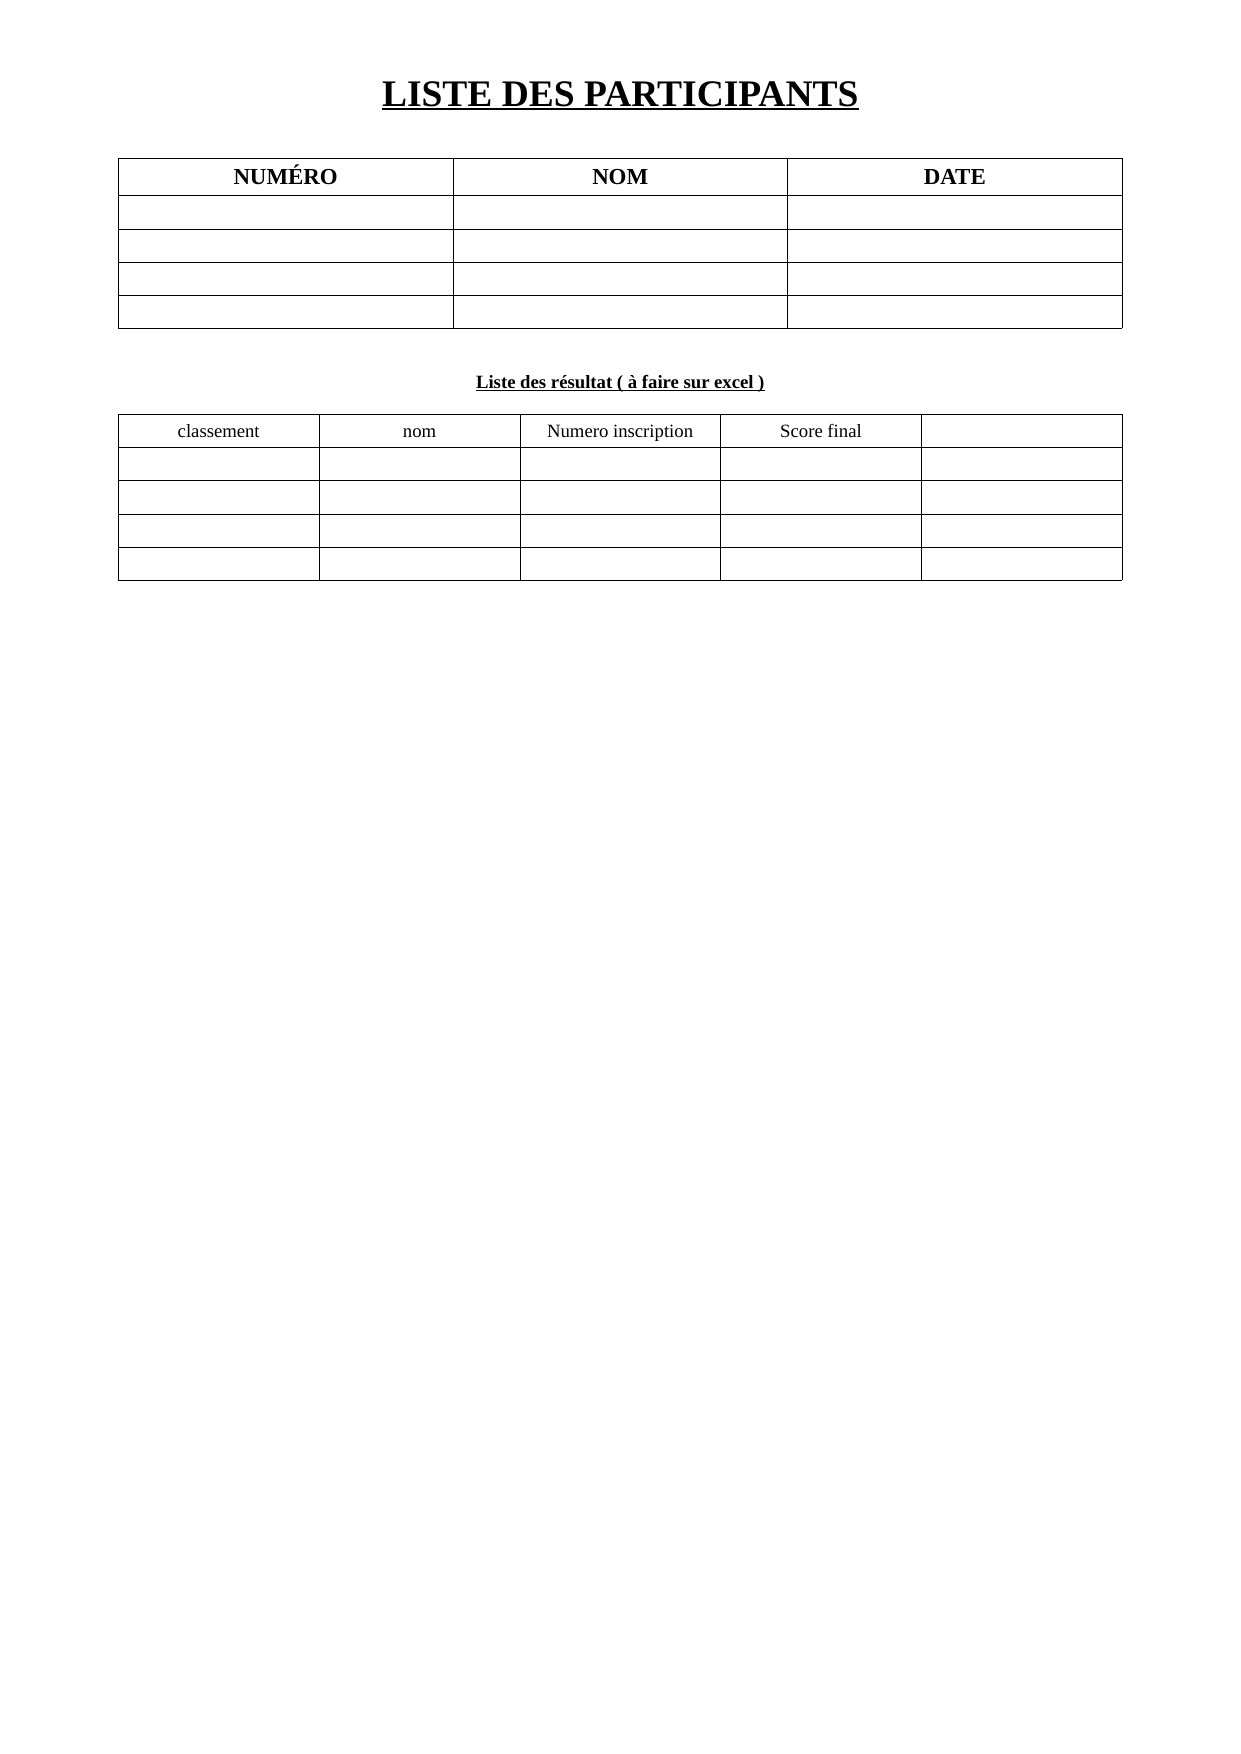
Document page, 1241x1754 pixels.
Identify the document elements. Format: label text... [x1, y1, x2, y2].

table_cell [521, 548, 720, 580]
table_cell [721, 448, 921, 480]
table_cell [320, 548, 520, 580]
table_cell [119, 515, 319, 547]
table_cell [922, 481, 1122, 513]
table_header DATE [788, 159, 1122, 195]
table_cell [788, 196, 1122, 228]
table_cell [454, 263, 787, 295]
table_header NUMÉRO [119, 159, 453, 195]
table_cell [119, 296, 453, 328]
table_cell [521, 481, 720, 513]
table_header Score final [721, 415, 921, 447]
table_cell [119, 448, 319, 480]
table_header classement [119, 415, 319, 447]
text LISTE DES PARTICIPANTS [118, 71, 1122, 114]
table_header [922, 415, 1122, 447]
table_cell [454, 296, 787, 328]
table_cell [119, 481, 319, 513]
table_cell [119, 230, 453, 262]
table_cell [119, 196, 453, 228]
table_cell [119, 263, 453, 295]
table_cell [721, 481, 921, 513]
table_cell [788, 263, 1122, 295]
table_header Numero inscription [521, 415, 720, 447]
table_cell [454, 230, 787, 262]
text Liste des résultat ( à faire sur excel ) [118, 371, 1122, 393]
table_cell [320, 448, 520, 480]
table_cell [922, 448, 1122, 480]
table_header NOM [454, 159, 787, 195]
table_cell [788, 230, 1122, 262]
table_cell [521, 515, 720, 547]
table_cell [119, 548, 319, 580]
table_header nom [320, 415, 520, 447]
table_cell [521, 448, 720, 480]
table_cell [320, 481, 520, 513]
table_cell [454, 196, 787, 228]
table_cell [922, 515, 1122, 547]
table_cell [788, 296, 1122, 328]
table_cell [721, 515, 921, 547]
table_cell [922, 548, 1122, 580]
table_cell [320, 515, 520, 547]
table_cell [721, 548, 921, 580]
